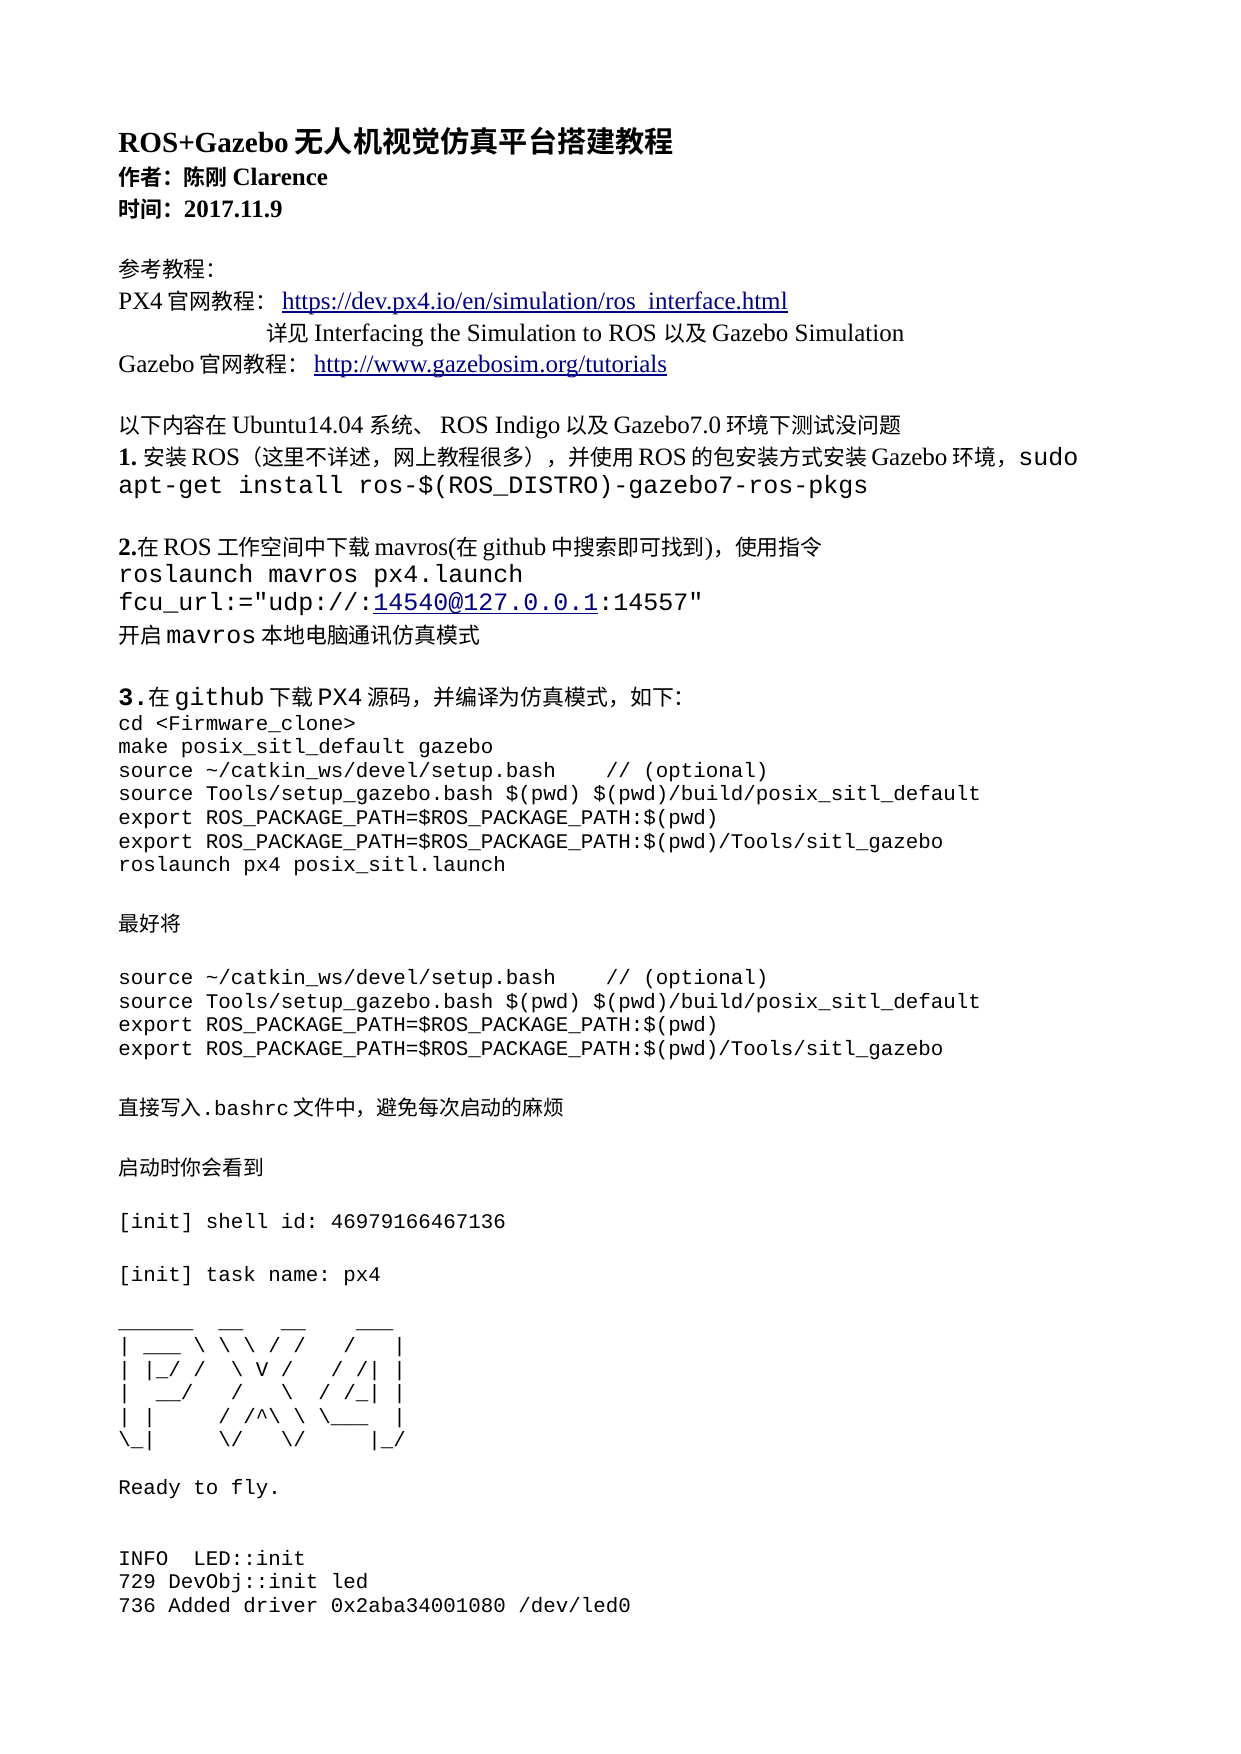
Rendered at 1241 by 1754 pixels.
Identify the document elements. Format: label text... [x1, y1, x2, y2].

text source Tools/setup_gazebo.bash $(pwd) $(pwd)/build/posix_sitl_default [118, 991, 1122, 1014]
text Gazebo官网教程： http://www.gazebosim.org/tutorials [118, 347, 1122, 379]
text 1. 安装ROS（这里不详述，网上教程很多），并使用ROS的包安装方式安装Gazebo环境，sudo apt-get install ros-$(ROS_DISTRO)-gazebo7-ros-pkgs [118, 439, 1122, 501]
text | | / /^\ \ \___ | [118, 1406, 1122, 1429]
text export ROS_PACKAGE_PATH=$ROS_PACKAGE_PATH:$(pwd)/Tools/sitl_gazebo [118, 831, 1122, 854]
text make posix_sitl_default gazebo [118, 736, 1122, 760]
text roslaunch mavros px4.launch fcu_url:="udp://:14540@127.0.0.1:14557" [118, 561, 1122, 618]
text [init] task name: px4 [118, 1264, 1122, 1288]
text Ready to fly. [118, 1477, 1122, 1500]
text source ~/catkin_ws/devel/setup.bash // (optional) [118, 760, 1122, 783]
text [init] shell id: 46979166467136 [118, 1211, 1122, 1234]
text INFO LED::init [118, 1548, 1122, 1571]
text 736 Added driver 0x2aba34001080 /dev/led0 [118, 1595, 1122, 1619]
text source Tools/setup_gazebo.bash $(pwd) $(pwd)/build/posix_sitl_default [118, 783, 1122, 807]
text export ROS_PACKAGE_PATH=$ROS_PACKAGE_PATH:$(pwd)/Tools/sitl_gazebo [118, 1038, 1122, 1062]
text ______ __ __ ___ [118, 1311, 1122, 1335]
text | ___ \ \ \ / / / | [118, 1335, 1122, 1358]
text PX4官网教程： https://dev.px4.io/en/simulation/ros_interface.html [118, 284, 1122, 316]
text 详见Interfacing the Simulation to ROS 以及 Gazebo Simulation [118, 316, 1122, 347]
text ROS+Gazebo无人机视觉仿真平台搭建教程 [118, 118, 1122, 160]
text source ~/catkin_ws/devel/setup.bash // (optional) [118, 967, 1122, 991]
text 2.在ROS工作空间中下载mavros(在github中搜索即可找到)，使用指令 [118, 529, 1122, 561]
text 作者：陈刚 Clarence [118, 160, 1122, 192]
text cd <Firmware_clone> [118, 712, 1122, 736]
text export ROS_PACKAGE_PATH=$ROS_PACKAGE_PATH:$(pwd) [118, 807, 1122, 831]
text 开启mavros本地电脑通讯仿真模式 [118, 618, 1122, 651]
text 729 DevObj::init led [118, 1571, 1122, 1595]
text 以下内容在Ubuntu14.04 系统、 ROS Indigo以及Gazebo7.0环境下测试没问题 [118, 408, 1122, 439]
text | |_/ / \ V / / /| | [118, 1358, 1122, 1382]
text export ROS_PACKAGE_PATH=$ROS_PACKAGE_PATH:$(pwd) [118, 1014, 1122, 1038]
text \_| \/ \/ |_/ [118, 1429, 1122, 1453]
text | __/ / \ / /_| | [118, 1382, 1122, 1406]
text 时间：2017.11.9 [118, 192, 1122, 224]
text 直接写入.bashrc文件中，避免每次启动的麻烦 [118, 1091, 1122, 1122]
text roslaunch px4 posix_sitl.launch [118, 854, 1122, 878]
text 3.在github下载PX4源码，并编译为仿真模式，如下： [118, 679, 1122, 712]
text 参考教程： [118, 252, 1122, 284]
text 最好将 [118, 907, 1122, 938]
text 启动时你会看到 [118, 1151, 1122, 1181]
